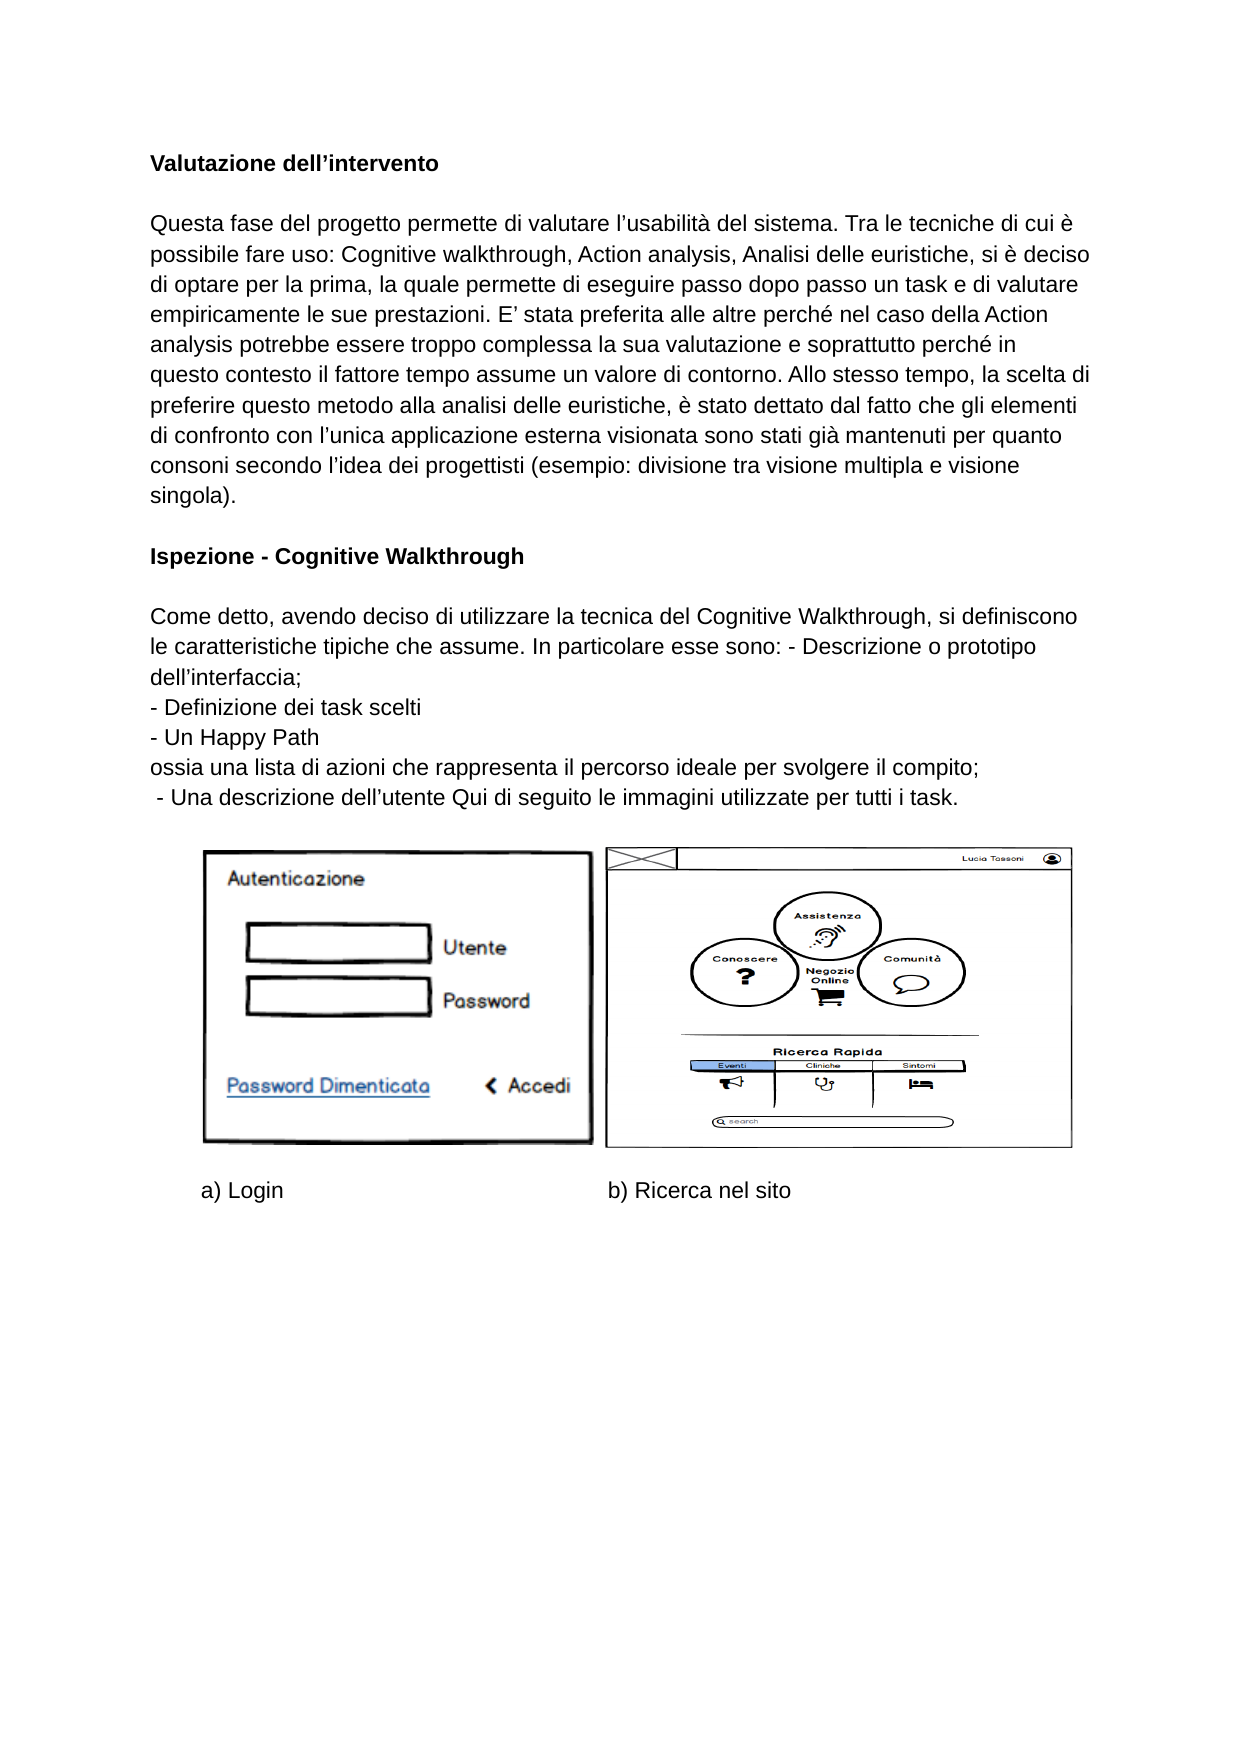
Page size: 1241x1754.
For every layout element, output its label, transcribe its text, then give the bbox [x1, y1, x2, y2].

text Valutazione dell’intervento [150, 150, 1090, 176]
text Questa fase del progetto permette di valutare l’usabilità del sistema. Tra le tecniche di cui è possibile fare uso: Cognitive walkthrough, Action analysis, Analisi delle euristiche, si è deciso di optare per la prima, la quale permette di eseguire passo dopo passo un task e di valutare empiricamente le sue prestazioni. E’ stata preferita alle altre perché nel caso della Action analysis potrebbe essere troppo complessa la sua valutazione e soprattutto perché in questo contesto il fattore tempo assume un valore di contorno. Allo stesso tempo, la scelta di preferire questo metodo alla analisi delle euristiche, è stato dettato dal fatto che gli elementi di confronto con l’unica applicazione esterna visionata sono stati già mantenuti per quanto consoni secondo l’idea dei progettisti (esempio: divisione tra visione multipla e visione singola). [150, 210, 1090, 509]
picture [605, 847, 1073, 1148]
list - Una descrizione dell’utente Qui di seguito le immagini utilizzate per tutti i task. [150, 784, 1090, 811]
list - Un Happy Path [150, 724, 1090, 750]
picture [202, 850, 594, 1145]
text - Definizione dei task scelti [150, 694, 1090, 720]
text a) Login b) Ricerca nel sito [150, 1177, 1090, 1204]
text Ispezione - Cognitive Walkthrough [150, 543, 1090, 569]
list ossia una lista di azioni che rappresenta il percorso ideale per svolgere il compito; [150, 754, 1090, 781]
text Come detto, avendo deciso di utilizzare la tecnica del Cognitive Walkthrough, si definiscono le caratteristiche tipiche che assume. In particolare esse sono: - Descrizione o prototipo dell’interfaccia; [150, 603, 1090, 690]
